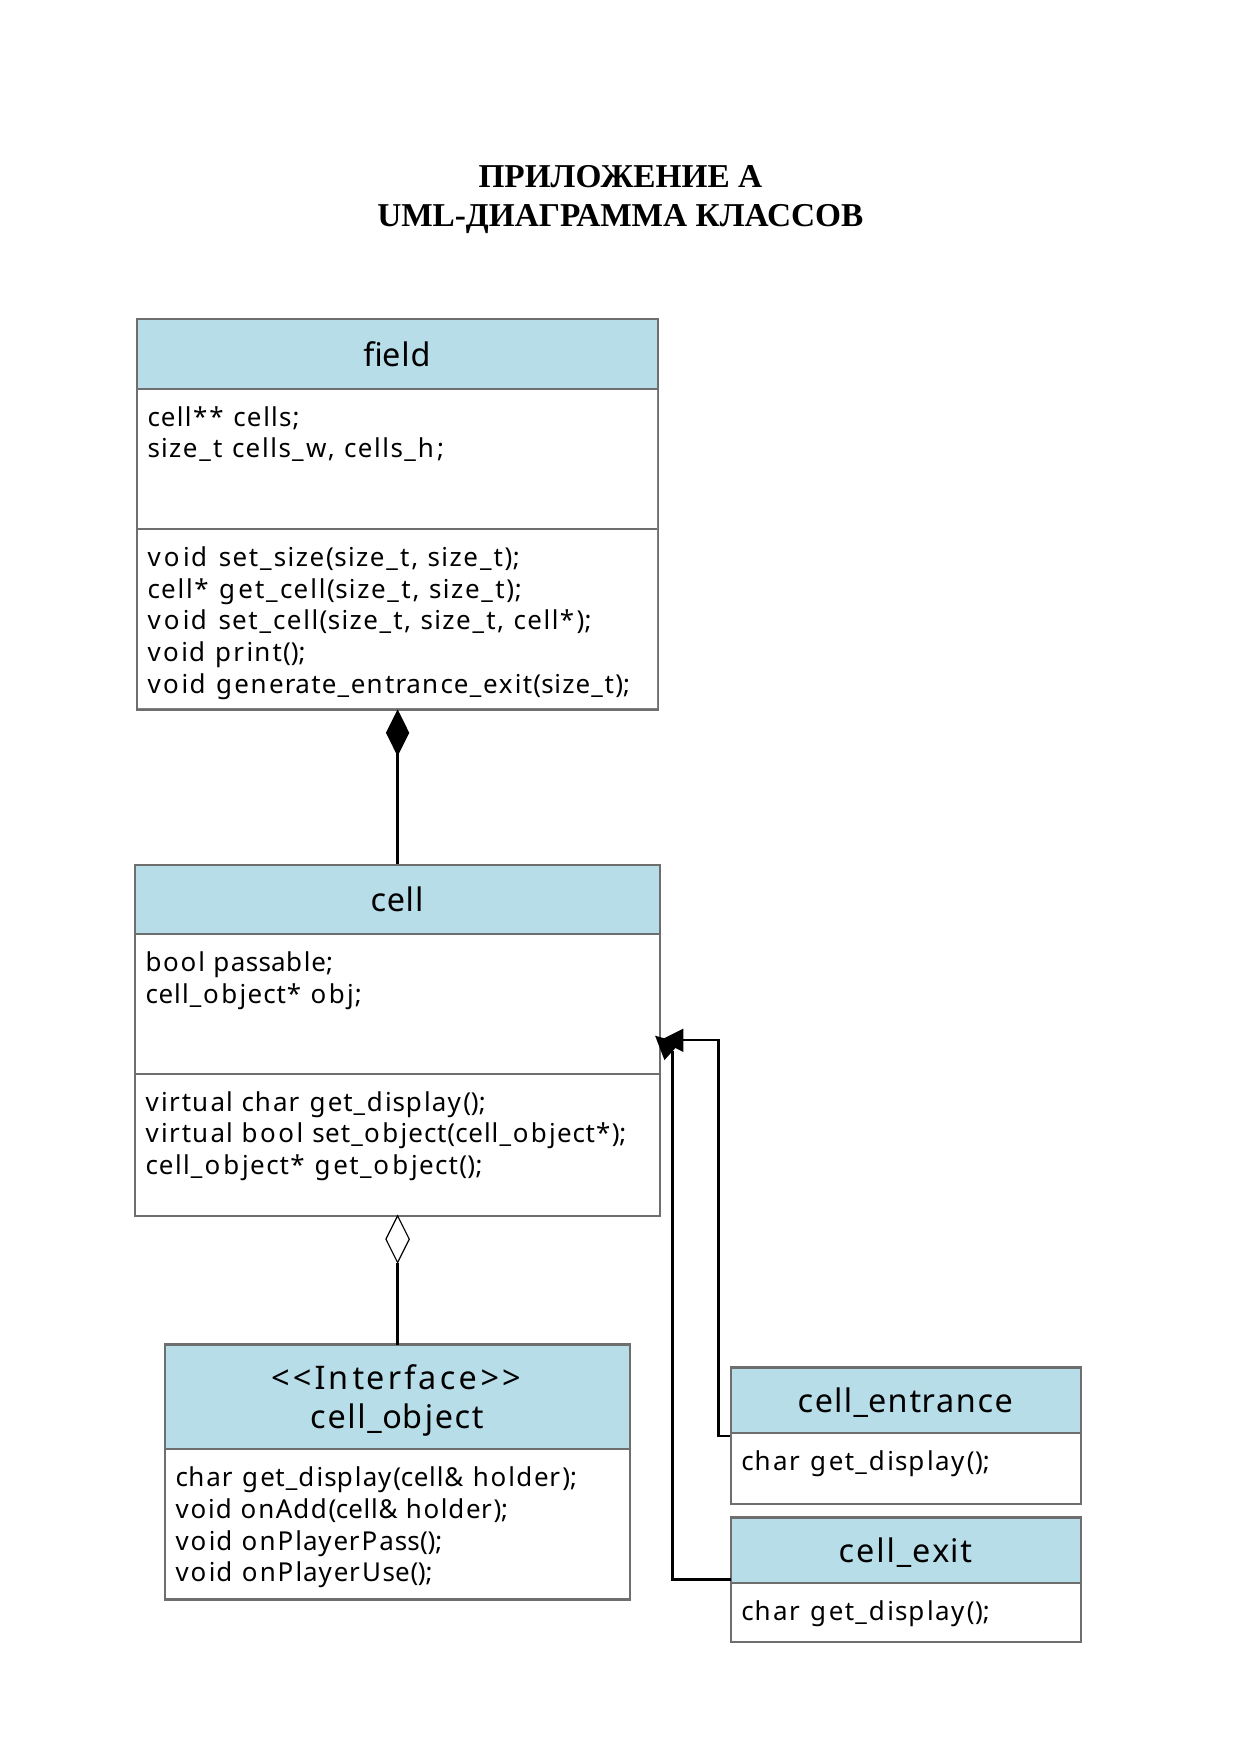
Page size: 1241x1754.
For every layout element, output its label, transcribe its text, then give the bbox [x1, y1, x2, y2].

text ПРИЛОЖЕНИЕ А [118, 156, 1122, 195]
text UML-ДИАГРАММА КЛАССОВ [118, 195, 1122, 233]
